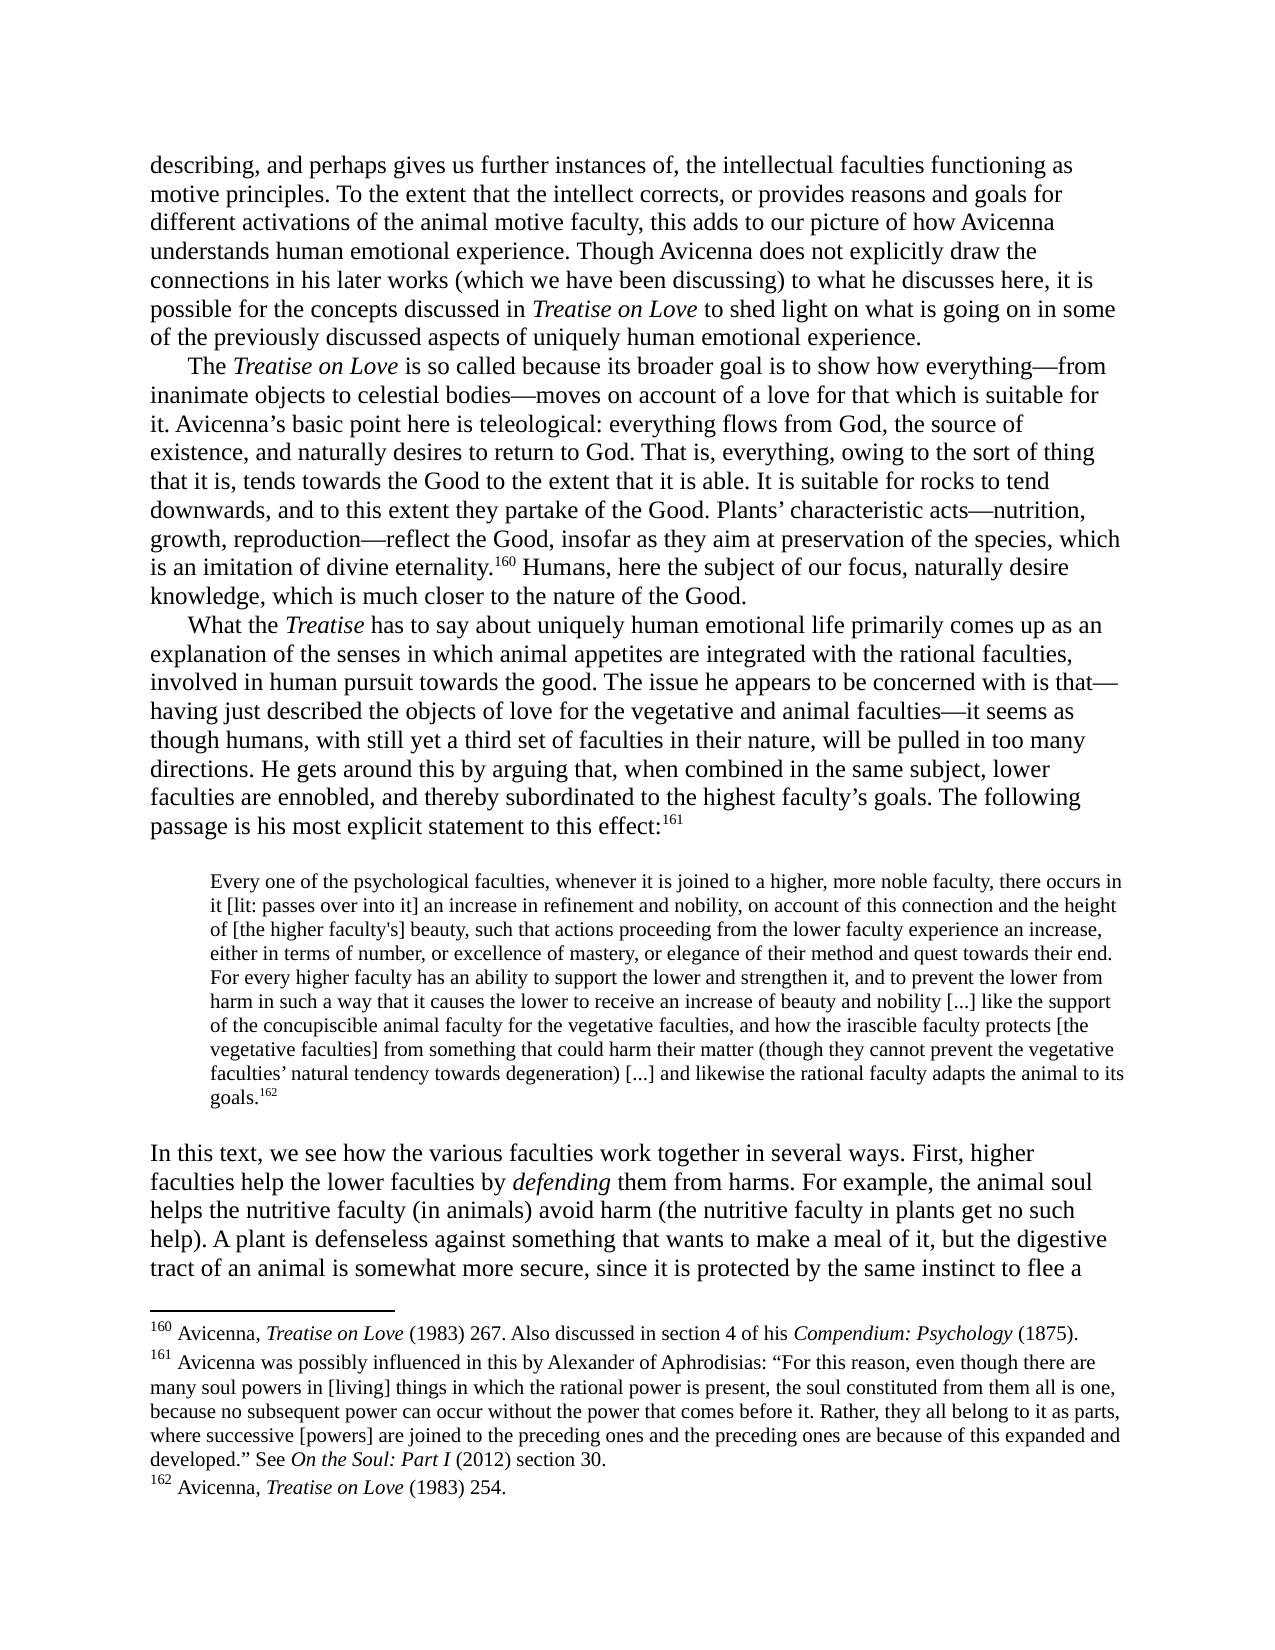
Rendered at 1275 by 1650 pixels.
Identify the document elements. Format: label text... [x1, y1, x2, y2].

text Avicenna, Treatise on Love (1983) 254. [150, 1471, 1125, 1500]
text What the Treatise has to say about uniquely human emotional life primarily comes up as an explanation of the senses in which animal appetites are integrated with the rational faculties, involved in human pursuit towards the good. The issue he appears to be concerned with is that—having just described the objects of love for the vegetative and animal faculties—it seems as though humans, with still yet a third set of faculties in their nature, will be pulled in too many directions. He gets around this by arguing that, when combined in the same subject, lower faculties are ennobled, and thereby subordinated to the highest faculty’s goals. The following passage is his most explicit statement to this effect: [150, 610, 1125, 840]
text Avicenna was possibly influenced in this by Alexander of Aphrodisias: “For this reason, even though there are many soul powers in [living] things in which the rational power is present, the soul constituted from them all is one, because no subsequent power can occur without the power that comes before it. Rather, they all belong to it as parts, where successive [powers] are joined to the preceding ones and the preceding ones are because of this expanded and developed.” See On the Soul: Part I (2012) section 30. [150, 1346, 1125, 1471]
text The Treatise on Love is so called because its broader goal is to show how everything—from inanimate objects to celestial bodies—moves on account of a love for that which is suitable for it. Avicenna’s basic point here is teleological: everything flows from God, the source of existence, and naturally desires to return to God. That is, everything, owing to the sort of thing that it is, tends towards the Good to the extent that it is able. It is suitable for rocks to tend downwards, and to this extent they partake of the Good. Plants’ characteristic acts—nutrition, growth, reproduction—reflect the Good, insofar as they aim at preservation of the species, which is an imitation of divine eternality. Humans, here the subject of our focus, naturally desire knowledge, which is much closer to the nature of the Good. [150, 351, 1125, 610]
text Avicenna, Treatise on Love (1983) 267. Also discussed in section 4 of his Compendium: Psychology (1875). [150, 1317, 1125, 1346]
text Every one of the psychological faculties, whenever it is joined to a higher, more noble faculty, there occurs in it [lit: passes over into it] an increase in refinement and nobility, on account of this connection and the height of [the higher faculty's] beauty, such that actions proceeding from the lower faculty experience an increase, either in terms of number, or excellence of mastery, or elegance of their method and quest towards their end. For every higher faculty has an ability to support the lower and strengthen it, and to prevent the lower from harm in such a way that it causes the lower to receive an increase of beauty and nobility [...] like the support of the concupiscible animal faculty for the vegetative faculties, and how the irascible faculty protects [the vegetative faculties] from something that could harm their matter (though they cannot prevent the vegetative faculties’ natural tendency towards degeneration) [...] and likewise the rational faculty adapts the animal to its goals. [210, 869, 1125, 1109]
text describing, and perhaps gives us further instances of, the intellectual faculties functioning as motive principles. To the extent that the intellect corrects, or provides reasons and goals for different activations of the animal motive faculty, this adds to our picture of how Avicenna understands human emotional experience. Though Avicenna does not explicitly draw the connections in his later works (which we have been discussing) to what he discusses here, it is possible for the concepts discussed in Treatise on Love to shed light on what is going on in some of the previously discussed aspects of uniquely human emotional experience. [150, 150, 1125, 351]
text In this text, we see how the various faculties work together in several ways. First, higher faculties help the lower faculties by defending them from harms. For example, the animal soul helps the nutritive faculty (in animals) avoid harm (the nutritive faculty in plants get no such help). A plant is defenseless against something that wants to make a meal of it, but the digestive tract of an animal is somewhat more secure, since it is protected by the same instinct to flee a [150, 1138, 1125, 1282]
